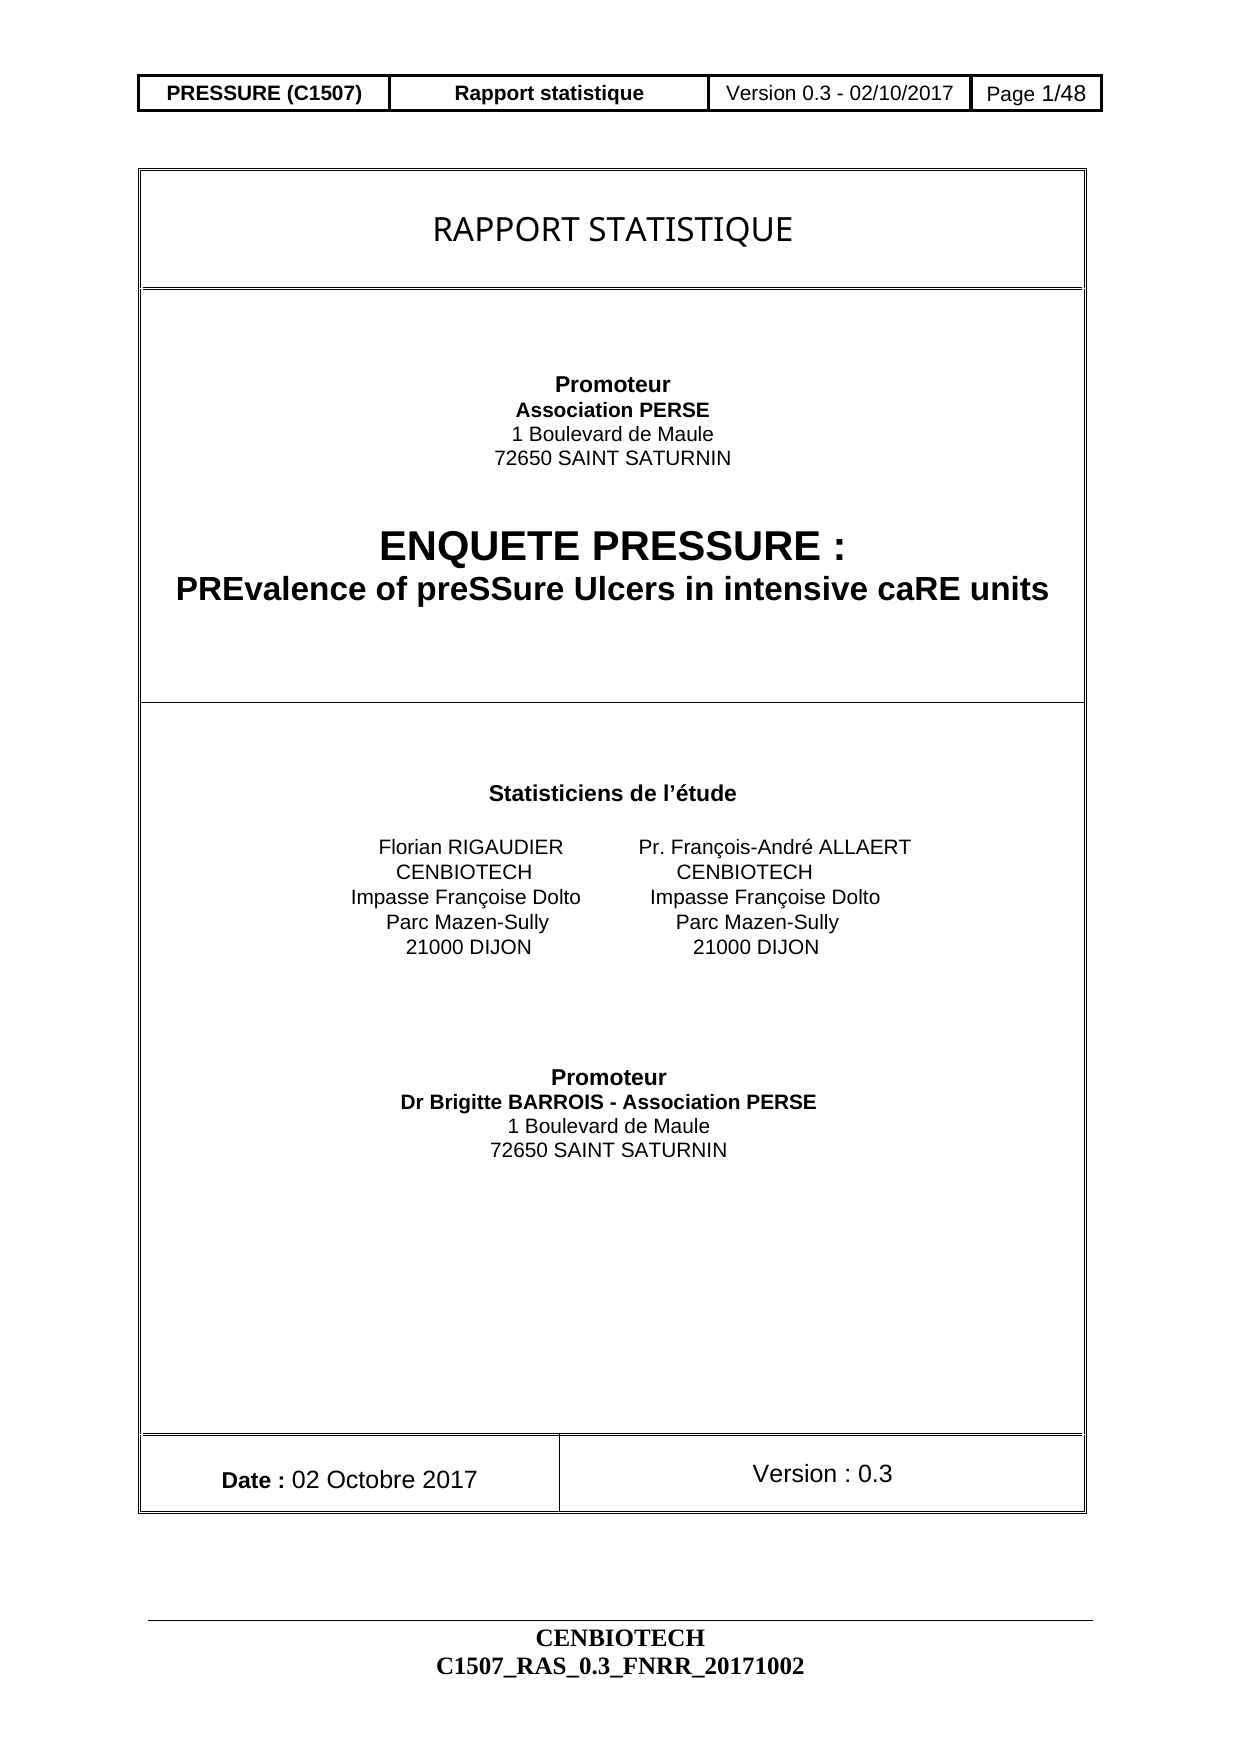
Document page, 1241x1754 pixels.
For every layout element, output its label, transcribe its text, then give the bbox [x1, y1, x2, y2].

table_cell Promoteur Association PERSE 1 Boulevard de Maule 72650 SAINT SATURNIN ENQUETE PRESSURE : PREvalence of preSSure Ulcers in intensive caRE units [140, 287, 1086, 702]
table_cell Statisticiens de l’étude Florian RIGAUDIER Pr. François-André ALLAERT CENBIOTECH CENBIOTECH Impasse Françoise Dolto Impasse Françoise Dolto Parc Mazen-Sully Parc Mazen-Sully 21000 DIJON 21000 DIJON [141, 703, 1084, 1433]
table_cell Version : 0.3 [560, 1433, 1086, 1511]
table_header Rapport statistique [141, 171, 1084, 287]
table_cell Date : 02 Octobre 2017 [140, 1433, 559, 1511]
